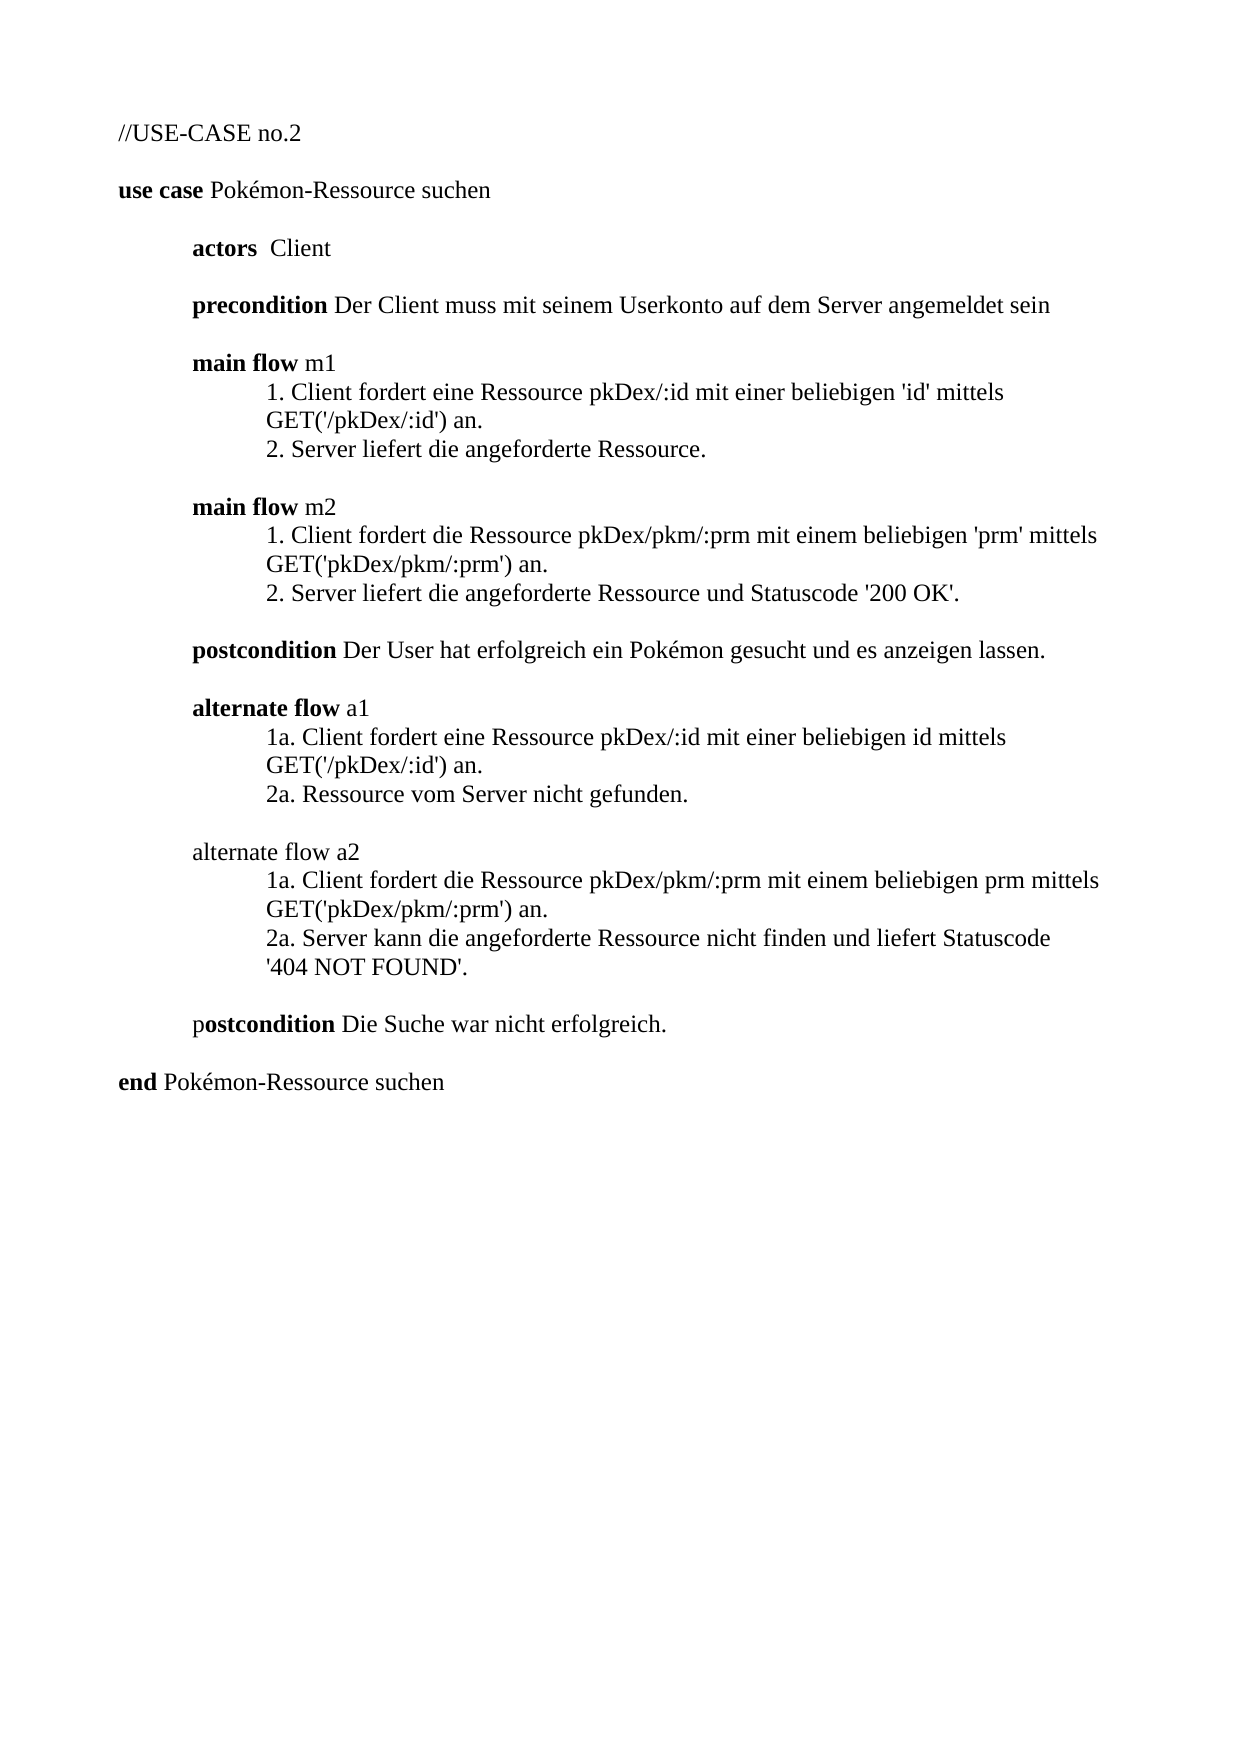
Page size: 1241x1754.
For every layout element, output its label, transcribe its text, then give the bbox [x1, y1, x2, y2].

text //USE-CASE no.2 [118, 118, 1122, 147]
text 1. Client fordert die Ressource pkDex/pkm/:prm mit einem beliebigen 'prm' mittels GET('pkDex/pkm/:prm') an. [118, 521, 1122, 578]
text actors Client [118, 233, 1122, 262]
text main flow m2 [118, 492, 1122, 521]
text 1. Client fordert eine Ressource pkDex/:id mit einer beliebigen 'id' mittels GET('/pkDex/:id') an. [118, 377, 1122, 434]
text 2. Server liefert die angeforderte Ressource und Statuscode '200 OK'. [118, 578, 1122, 607]
text alternate flow a2 [118, 837, 1122, 866]
text 1a. Client fordert die Ressource pkDex/pkm/:prm mit einem beliebigen prm mittels GET('pkDex/pkm/:prm') an. [118, 866, 1122, 923]
text 2a. Server kann die angeforderte Ressource nicht finden und liefert Statuscode '404 NOT FOUND'. [118, 923, 1122, 981]
text main flow m1 [118, 348, 1122, 377]
text postcondition Der User hat erfolgreich ein Pokémon gesucht und es anzeigen lassen. [118, 636, 1122, 664]
text precondition Der Client muss mit seinem Userkonto auf dem Server angemeldet sein [118, 291, 1122, 319]
text postcondition Die Suche war nicht erfolgreich. [118, 1009, 1122, 1038]
text 1a. Client fordert eine Ressource pkDex/:id mit einer beliebigen id mittels GET('/pkDex/:id') an. [118, 722, 1122, 779]
text use case Pokémon-Ressource suchen [118, 176, 1122, 204]
text alternate flow a1 [118, 693, 1122, 722]
text 2. Server liefert die angeforderte Ressource. [118, 434, 1122, 463]
text end Pokémon-Ressource suchen [118, 1067, 1122, 1096]
text 2a. Ressource vom Server nicht gefunden. [118, 779, 1122, 808]
